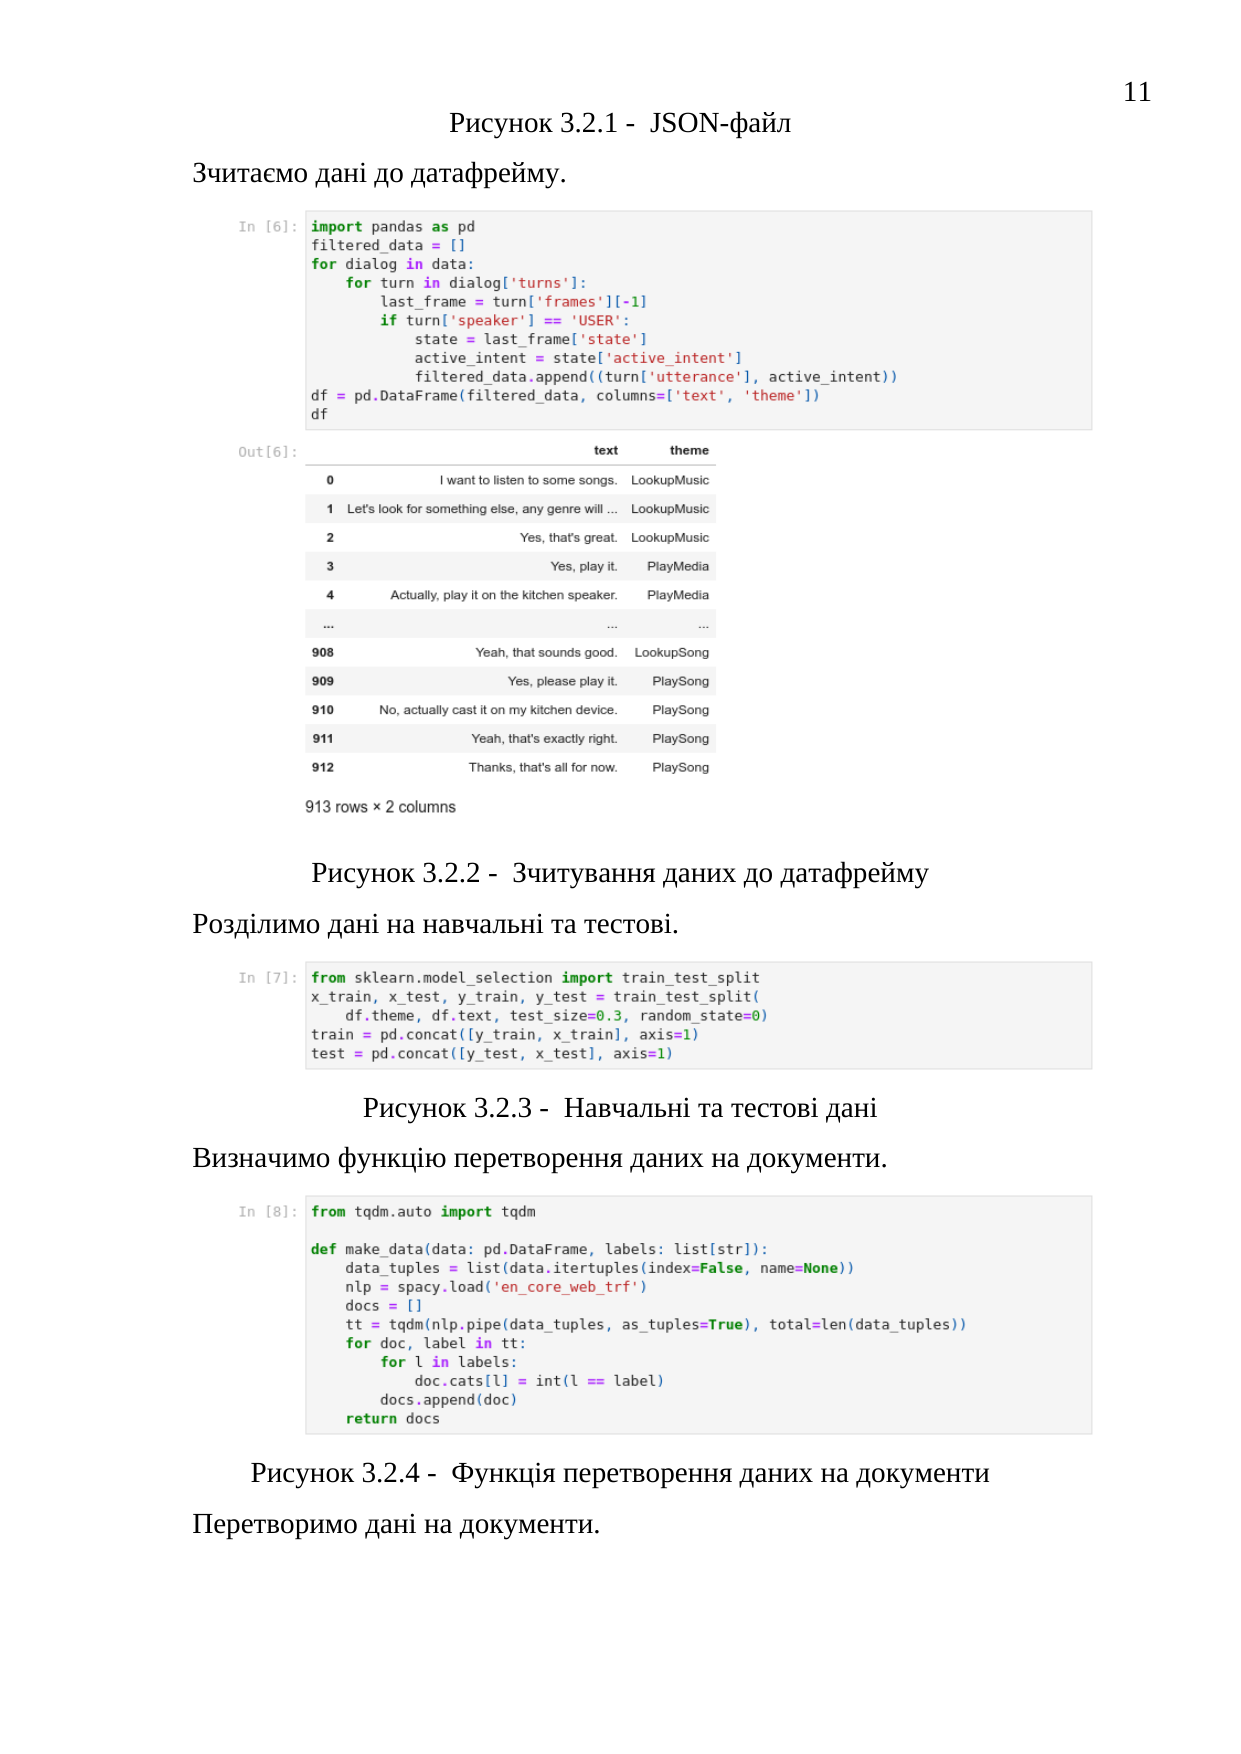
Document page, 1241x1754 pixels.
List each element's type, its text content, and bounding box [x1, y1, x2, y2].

text Перетворимо дані на документи. [118, 1506, 1122, 1539]
text Визначимо функцію перетворення даних на документи. [118, 1140, 1122, 1174]
subtitle Функція перетворення даних на документи [118, 1455, 1122, 1489]
text Розділимо дані на навчальні та тестові. [118, 906, 1122, 939]
text Зчитаємо дані до датафрейму. [118, 156, 1122, 189]
picture [216, 956, 1098, 1074]
subtitle Зчитування даних до датафрейму [118, 856, 1122, 889]
picture [216, 205, 1098, 839]
subtitle JSON-файл [118, 105, 1122, 139]
picture [216, 1190, 1098, 1439]
subtitle Навчальні та тестові дані [118, 1090, 1122, 1123]
